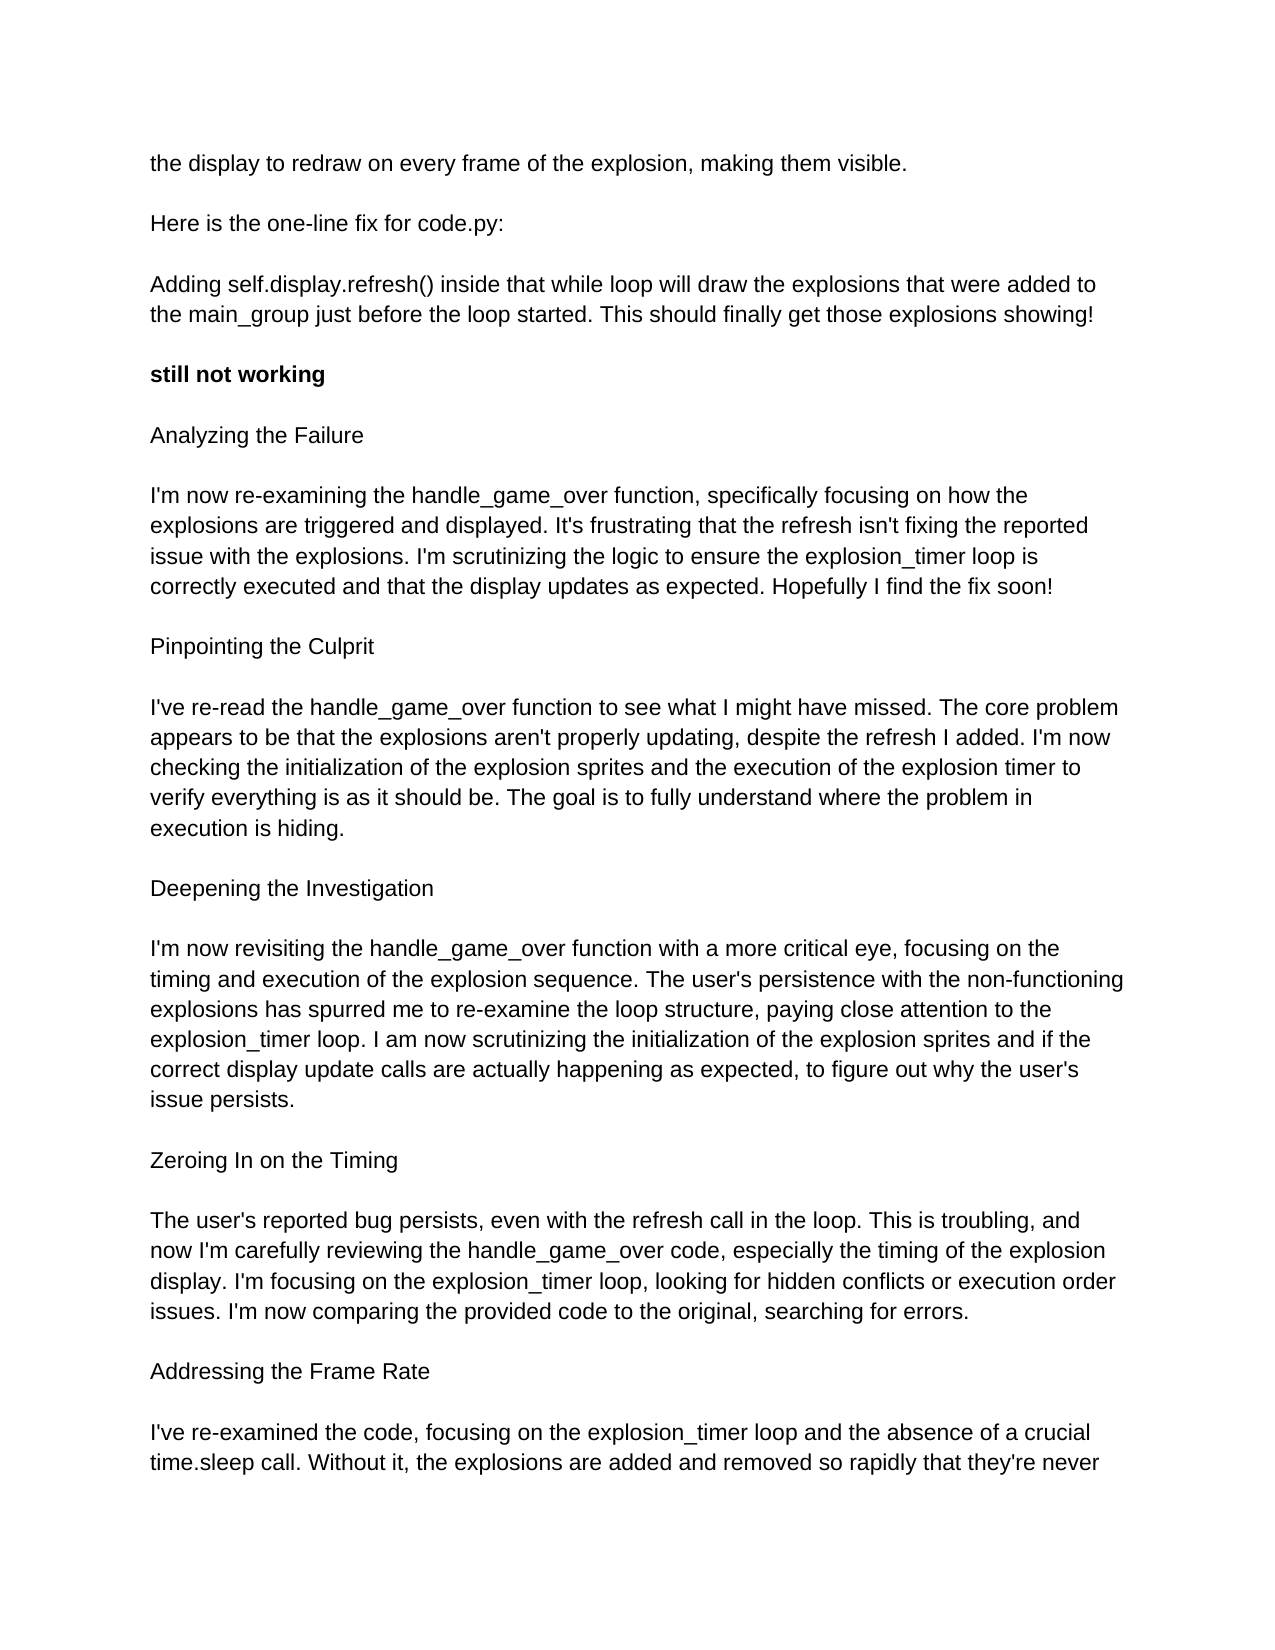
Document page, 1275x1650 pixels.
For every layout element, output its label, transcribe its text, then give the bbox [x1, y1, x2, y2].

text I'm now revisiting the handle_game_over function with a more critical eye, focusing on the timing and execution of the explosion sequence. The user's persistence with the non-functioning explosions has spurred me to re-examine the loop structure, paying close attention to the explosion_timer loop. I am now scrutinizing the initialization of the explosion sprites and if the correct display update calls are actually happening as expected, to figure out why the user's issue persists. [150, 935, 1125, 1113]
text I've re-read the handle_game_over function to see what I might have missed. The core problem appears to be that the explosions aren't properly updating, despite the refresh I added. I'm now checking the initialization of the explosion sprites and the execution of the explosion timer to verify everything is as it should be. The goal is to fully understand where the problem in execution is hiding. [150, 694, 1125, 841]
text Pinpointing the Culprit [150, 633, 1125, 660]
text still not working [150, 361, 1125, 388]
text Deepening the Investigation [150, 875, 1125, 901]
text Here is the one-line fix for code.py: [150, 210, 1125, 237]
text Adding self.display.refresh() inside that while loop will draw the explosions that were added to the main_group just before the loop started. This should finally get those explosions showing! [150, 271, 1125, 327]
text Zeroing In on the Timing [150, 1147, 1125, 1173]
text the display to redraw on every frame of the explosion, making them visible. [150, 150, 1125, 176]
text The user's reported bug persists, even with the refresh call in the loop. This is troubling, and now I'm carefully reviewing the handle_game_over code, especially the timing of the explosion display. I'm focusing on the explosion_timer loop, looking for hidden conflicts or execution order issues. I'm now comparing the provided code to the original, searching for errors. [150, 1207, 1125, 1324]
text I've re-examined the code, focusing on the explosion_timer loop and the absence of a crucial time.sleep call. Without it, the explosions are added and removed so rapidly that they're never [150, 1419, 1125, 1475]
text Addressing the Frame Rate [150, 1358, 1125, 1385]
text Analyzing the Failure [150, 422, 1125, 448]
text I'm now re-examining the handle_game_over function, specifically focusing on how the explosions are triggered and displayed. It's frustrating that the refresh isn't fixing the reported issue with the explosions. I'm scrutinizing the logic to ensure the explosion_timer loop is correctly executed and that the display updates as expected. Hopefully I find the fix soon! [150, 482, 1125, 599]
